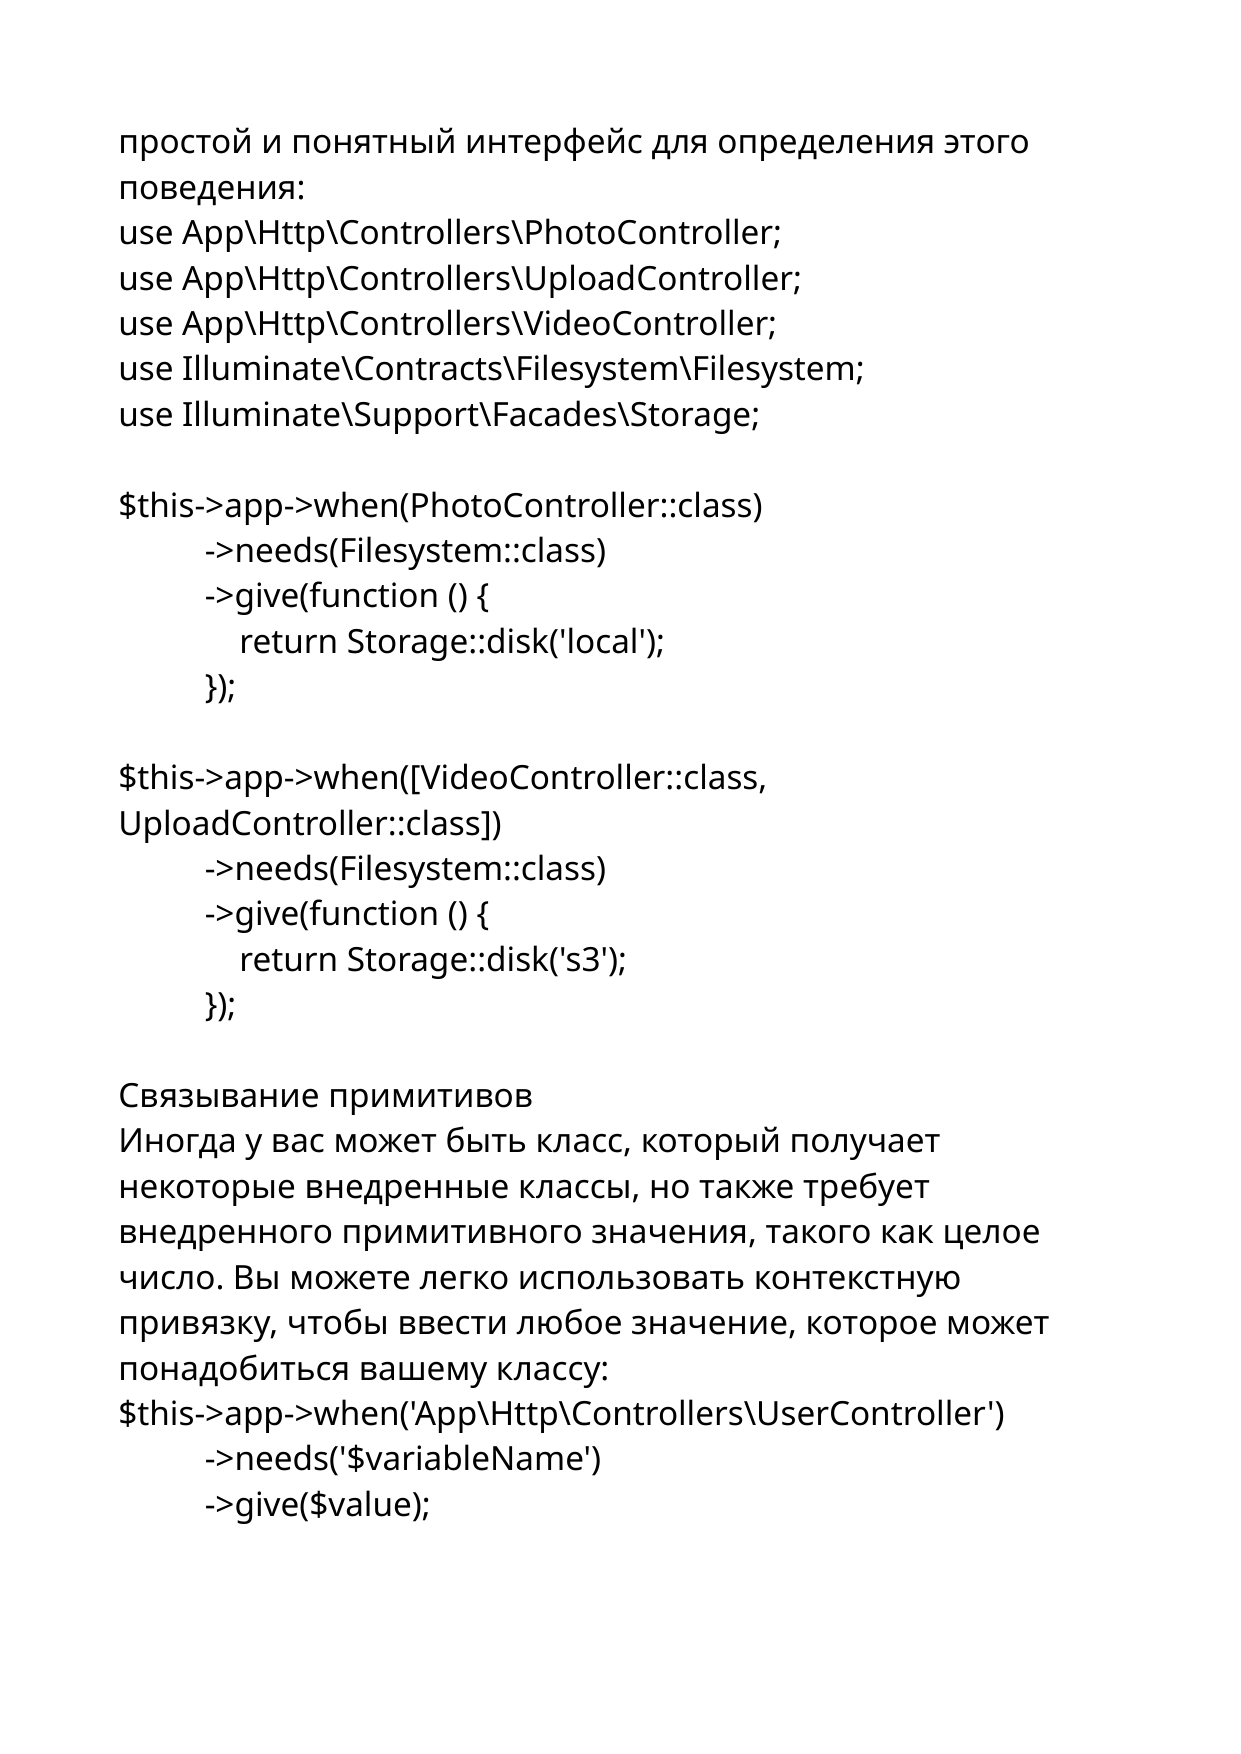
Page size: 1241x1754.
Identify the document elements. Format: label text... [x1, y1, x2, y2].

text Связывание примитивов [118, 1072, 1122, 1117]
text Иногда у вас может быть класс, который получает некоторые внедренные классы, но также требует внедренного примитивного значения, такого как целое число. Вы можете легко использовать контекстную привязку, чтобы ввести любое значение, которое может понадобиться вашему классу: [118, 1117, 1122, 1390]
text use Illuminate\Support\Facades\Storage; [118, 391, 1122, 436]
text ->needs(Filesystem::class) [118, 845, 1122, 890]
text use App\Http\Controllers\UploadController; [118, 254, 1122, 300]
text ->needs('$variableName') [118, 1435, 1122, 1481]
text return Storage::disk('s3'); [118, 936, 1122, 981]
text простой и понятный интерфейс для определения этого поведения: [118, 118, 1122, 209]
text ->give($value); [118, 1481, 1122, 1526]
text ->needs(Filesystem::class) [118, 527, 1122, 572]
text use App\Http\Controllers\VideoController; [118, 300, 1122, 345]
text }); [118, 981, 1122, 1026]
text $this->app->when([VideoController::class, UploadController::class]) [118, 754, 1122, 845]
text $this->app->when(PhotoController::class) [118, 481, 1122, 527]
text ->give(function () { [118, 572, 1122, 618]
text return Storage::disk('local'); [118, 618, 1122, 663]
text ->give(function () { [118, 890, 1122, 936]
text }); [118, 663, 1122, 708]
text $this->app->when('App\Http\Controllers\UserController') [118, 1390, 1122, 1435]
text use Illuminate\Contracts\Filesystem\Filesystem; [118, 345, 1122, 391]
text use App\Http\Controllers\PhotoController; [118, 209, 1122, 254]
